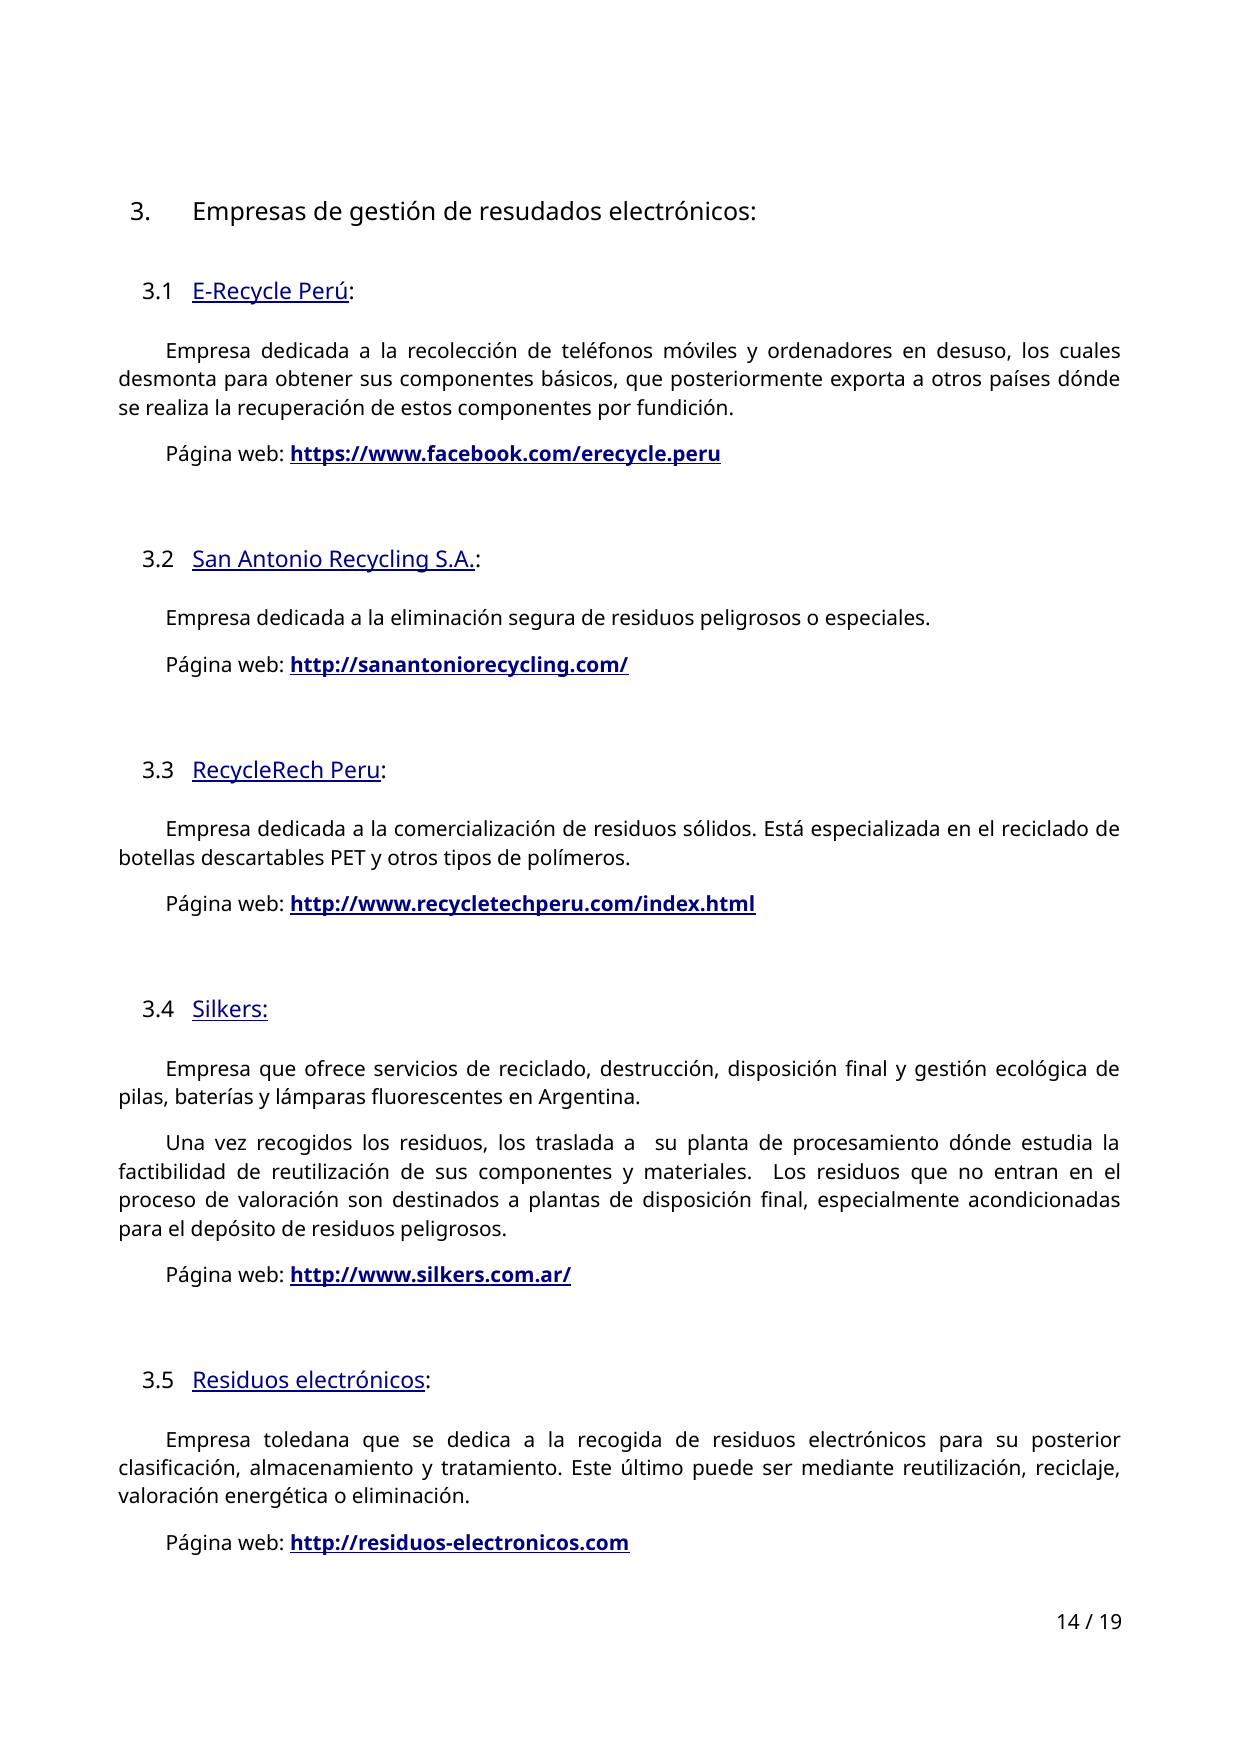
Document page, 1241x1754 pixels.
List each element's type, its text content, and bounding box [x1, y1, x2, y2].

text Una vez recogidos los residuos, los traslada a su planta de procesamiento dónde estudia la factibilidad de reutilización de sus componentes y materiales. Los residuos que no entran en el proceso de valoración son destinados a plantas de disposición final, especialmente acondicionadas para el depósito de residuos peligrosos. [118, 1128, 1122, 1242]
text Empresa dedicada a la eliminación segura de residuos peligrosos o especiales. [118, 603, 1122, 632]
text 3. Empresas de gestión de resudados electrónicos: [118, 194, 1122, 228]
text Empresa dedicada a la recolección de teléfonos móviles y ordenadores en desuso, los cuales desmonta para obtener sus componentes básicos, que posteriormente exporta a otros países dónde se realiza la recuperación de estos componentes por fundición. [118, 336, 1122, 421]
text Empresa toledana que se dedica a la recogida de residuos electrónicos para su posterior clasificación, almacenamiento y tratamiento. Este último puede ser mediante reutilización, reciclaje, valoración energética o eliminación. [118, 1425, 1122, 1510]
text Página web: http://www.recycletechperu.com/index.html [118, 889, 1122, 917]
text 3.3 RecycleRech Peru: [118, 754, 1122, 785]
text Página web: https://www.facebook.com/erecycle.peru [118, 439, 1122, 467]
text Página web: http://www.silkers.com.ar/ [118, 1260, 1122, 1288]
text 3.4 Silkers: [118, 993, 1122, 1024]
text Página web: http://residuos-electronicos.com [118, 1528, 1122, 1556]
text Empresa que ofrece servicios de reciclado, destrucción, disposición final y gestión ecológica de pilas, baterías y lámparas fluorescentes en Argentina. [118, 1054, 1122, 1111]
text Página web: http://sanantoniorecycling.com/ [118, 650, 1122, 678]
text 3.2 San Antonio Recycling S.A.: [118, 543, 1122, 574]
text Empresa dedicada a la comercialización de residuos sólidos. Está especializada en el reciclado de botellas descartables PET y otros tipos de polímeros. [118, 814, 1122, 871]
text 3.5 Residuos electrónicos: [118, 1364, 1122, 1395]
text 3.1 E-Recycle Perú: [118, 275, 1122, 306]
